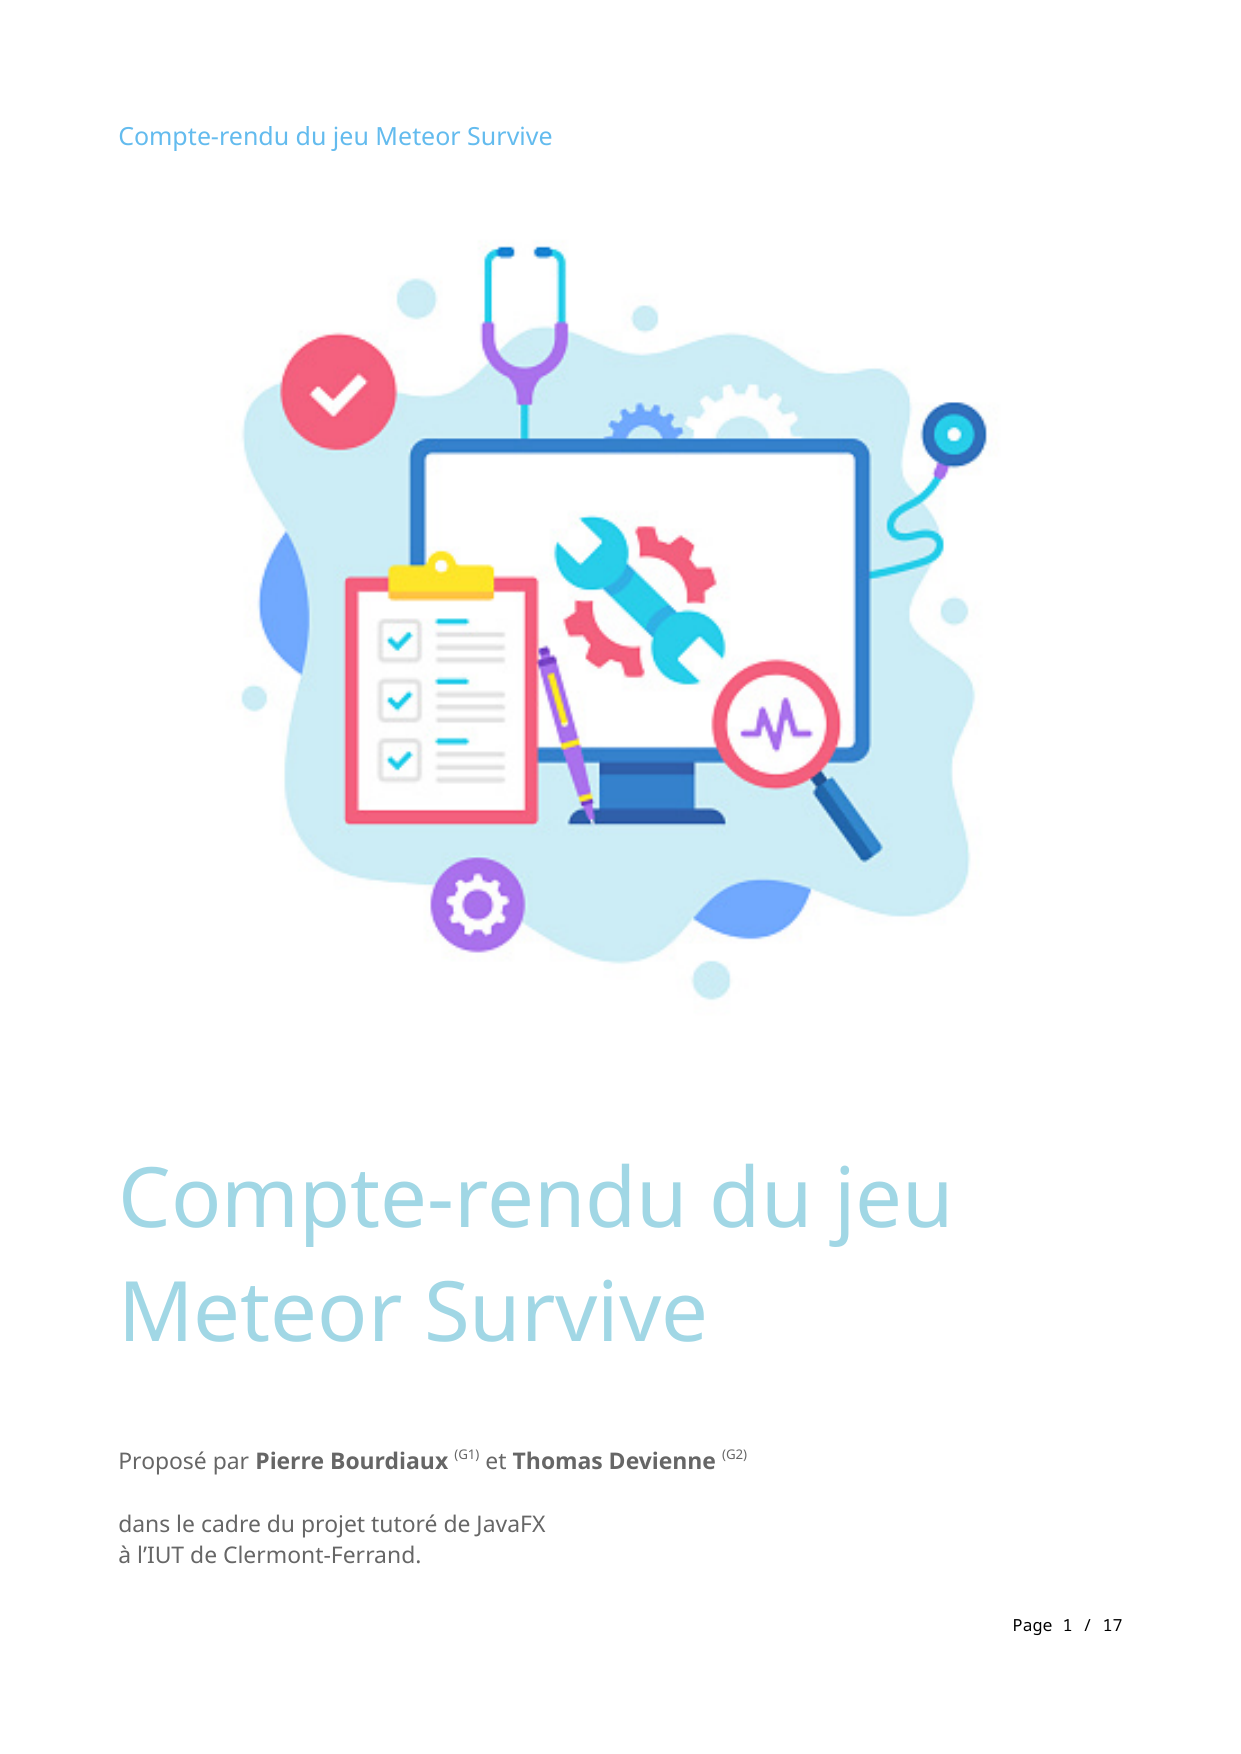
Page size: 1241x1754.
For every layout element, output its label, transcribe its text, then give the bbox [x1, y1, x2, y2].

text dans le cadre du projet tutoré de JavaFX [118, 1508, 1122, 1539]
text Proposé par Pierre Bourdiaux (G1) et Thomas Devienne (G2) [118, 1445, 1122, 1477]
text Compte-rendu du jeu Meteor Survive [118, 1139, 1122, 1366]
picture [211, 221, 1008, 1026]
text à l’IUT de Clermont-Ferrand. [118, 1539, 1122, 1570]
